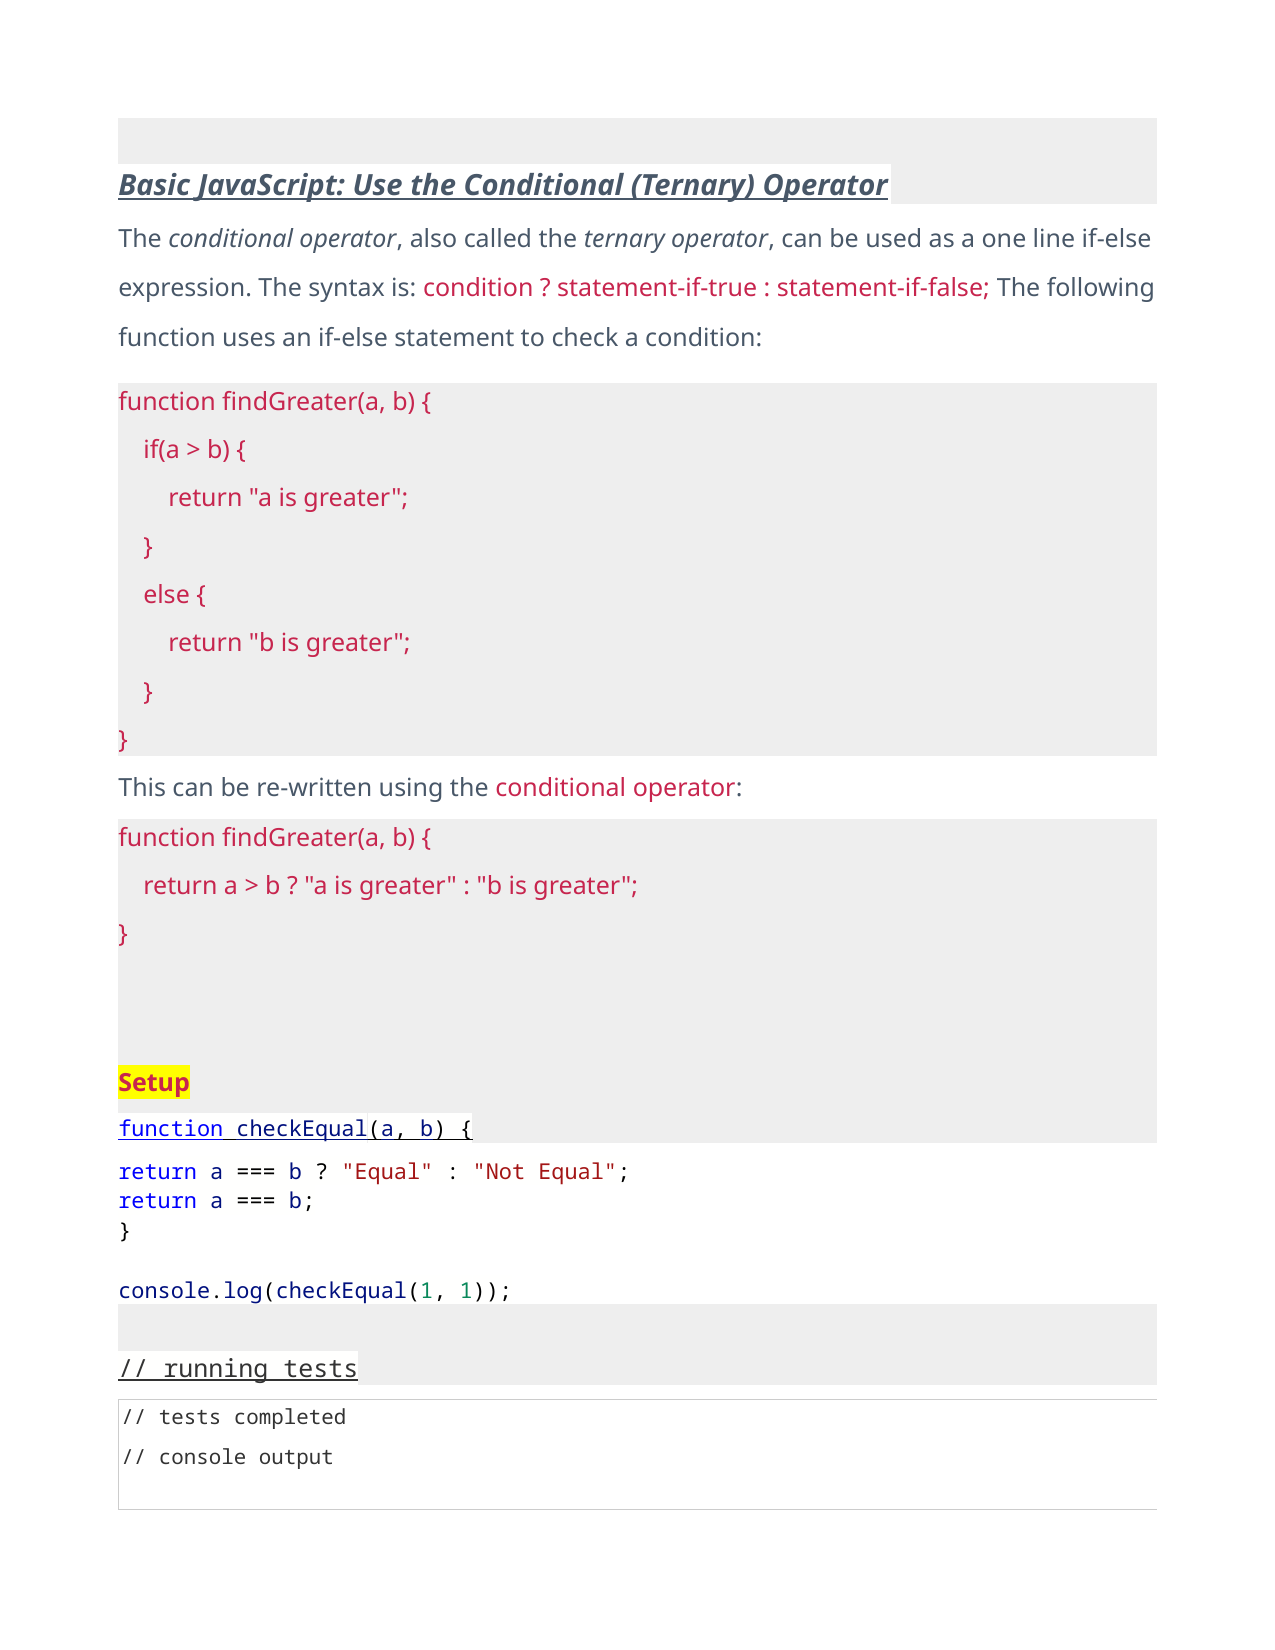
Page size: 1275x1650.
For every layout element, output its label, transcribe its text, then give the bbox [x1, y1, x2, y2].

text return "a is greater"; [118, 480, 1157, 514]
text } [118, 528, 1157, 562]
subtitle Basic JavaScript: Use the Conditional (Ternary) Operator [118, 164, 1157, 204]
text else { [118, 577, 1157, 611]
text // console output [119, 1439, 1157, 1471]
text if(a > b) { [118, 432, 1157, 466]
text } [118, 1215, 1157, 1245]
text // tests completed [119, 1400, 1157, 1430]
text return a === b; [118, 1185, 1157, 1215]
text function findGreater(a, b) { [118, 383, 1157, 417]
text return a > b ? "a is greater" : "b is greater"; [118, 868, 1157, 902]
text This can be re-written using the conditional operator: [118, 770, 1157, 804]
text } [118, 722, 1157, 756]
text function checkEqual(a, b) { [118, 1113, 1157, 1143]
text } [118, 916, 1157, 950]
text Setup [118, 1065, 1157, 1099]
text return a === b ? "Equal" : "Not Equal"; [118, 1156, 1157, 1185]
text function findGreater(a, b) { [118, 819, 1157, 853]
text console.log(checkEqual(1, 1)); [118, 1275, 1157, 1304]
text // running tests [118, 1351, 1157, 1385]
text return "b is greater"; [118, 625, 1157, 659]
text The conditional operator, also called the ternary operator, can be used as a one line if-else expression. The syntax is: condition ? statement-if-true : statement-if-false; The following function uses an if-else statement to check a condition: [118, 221, 1157, 353]
text } [118, 673, 1157, 707]
